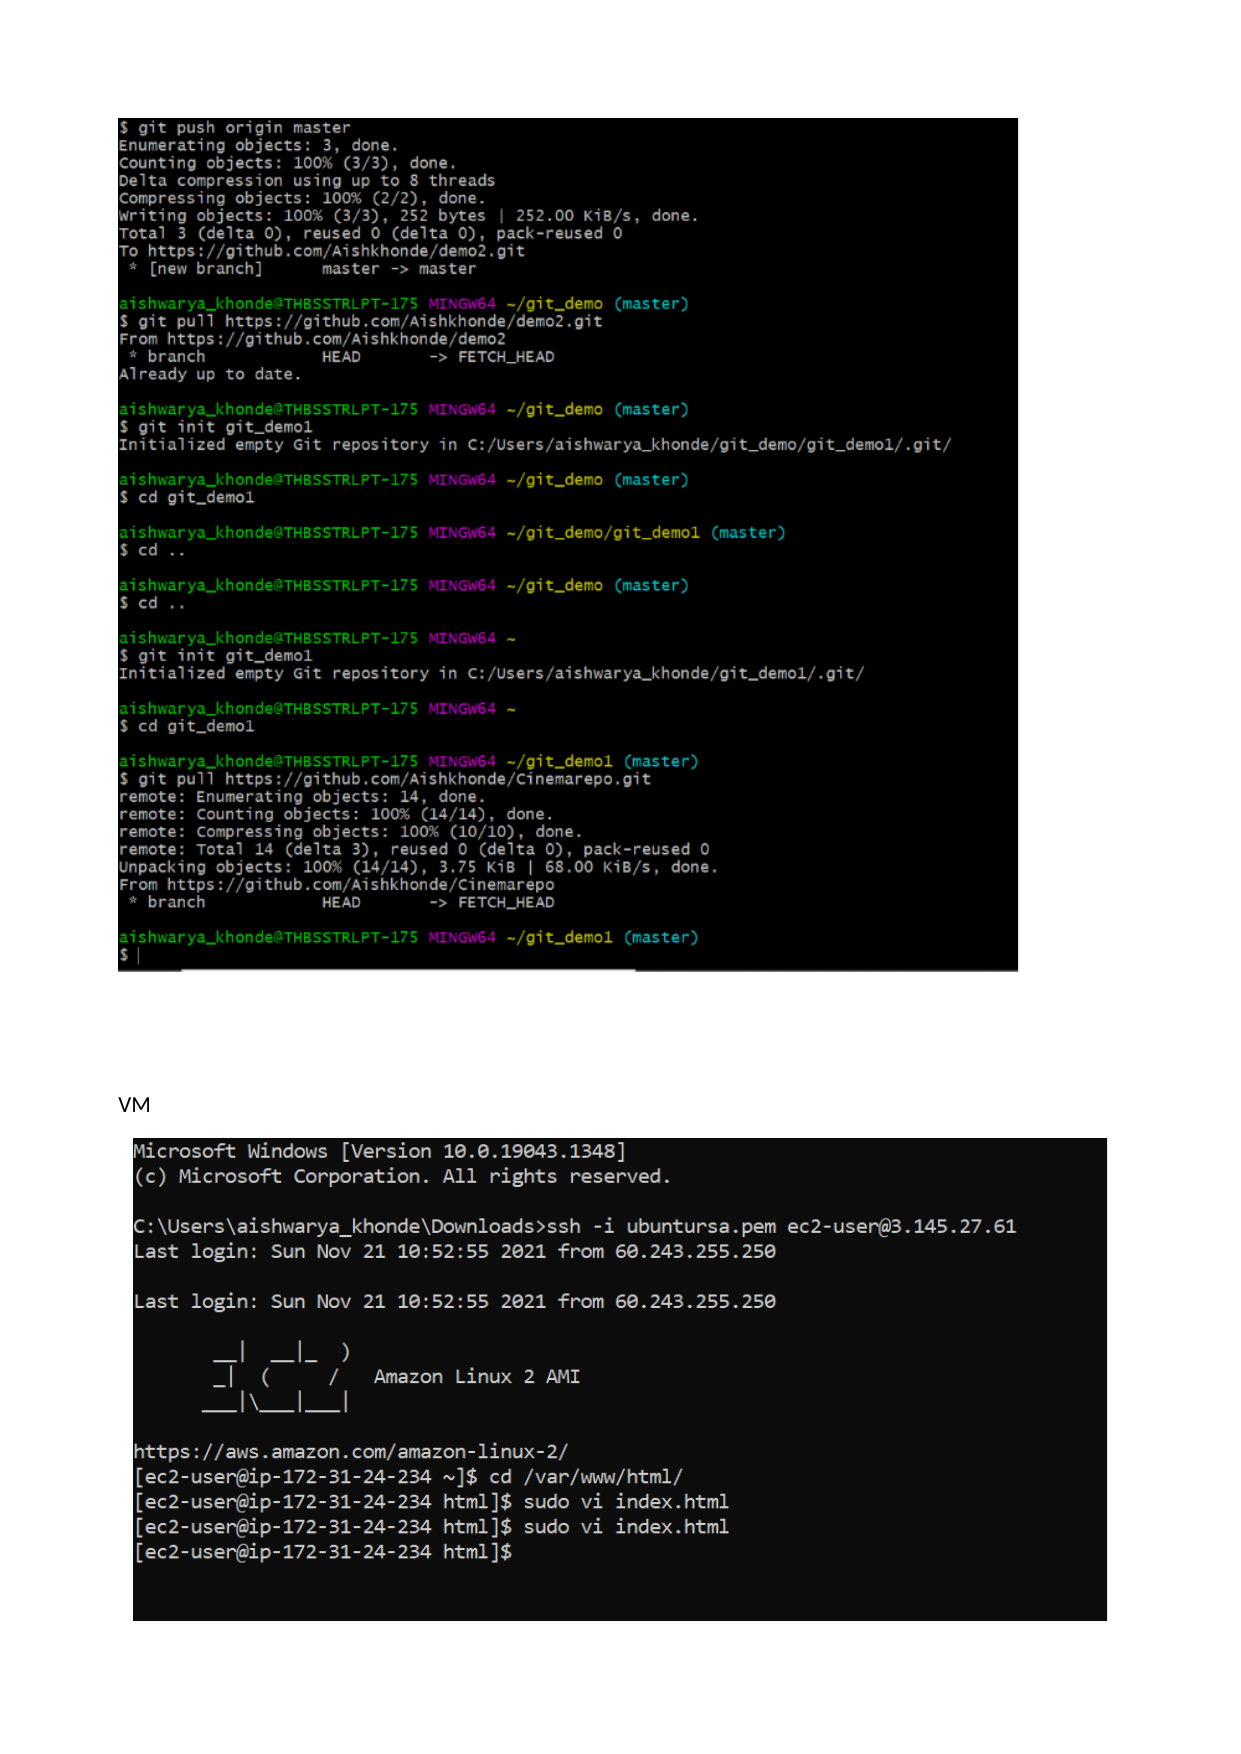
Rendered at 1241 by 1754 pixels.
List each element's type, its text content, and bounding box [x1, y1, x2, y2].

picture [133, 1138, 1108, 1621]
text VM [118, 1090, 1122, 1118]
